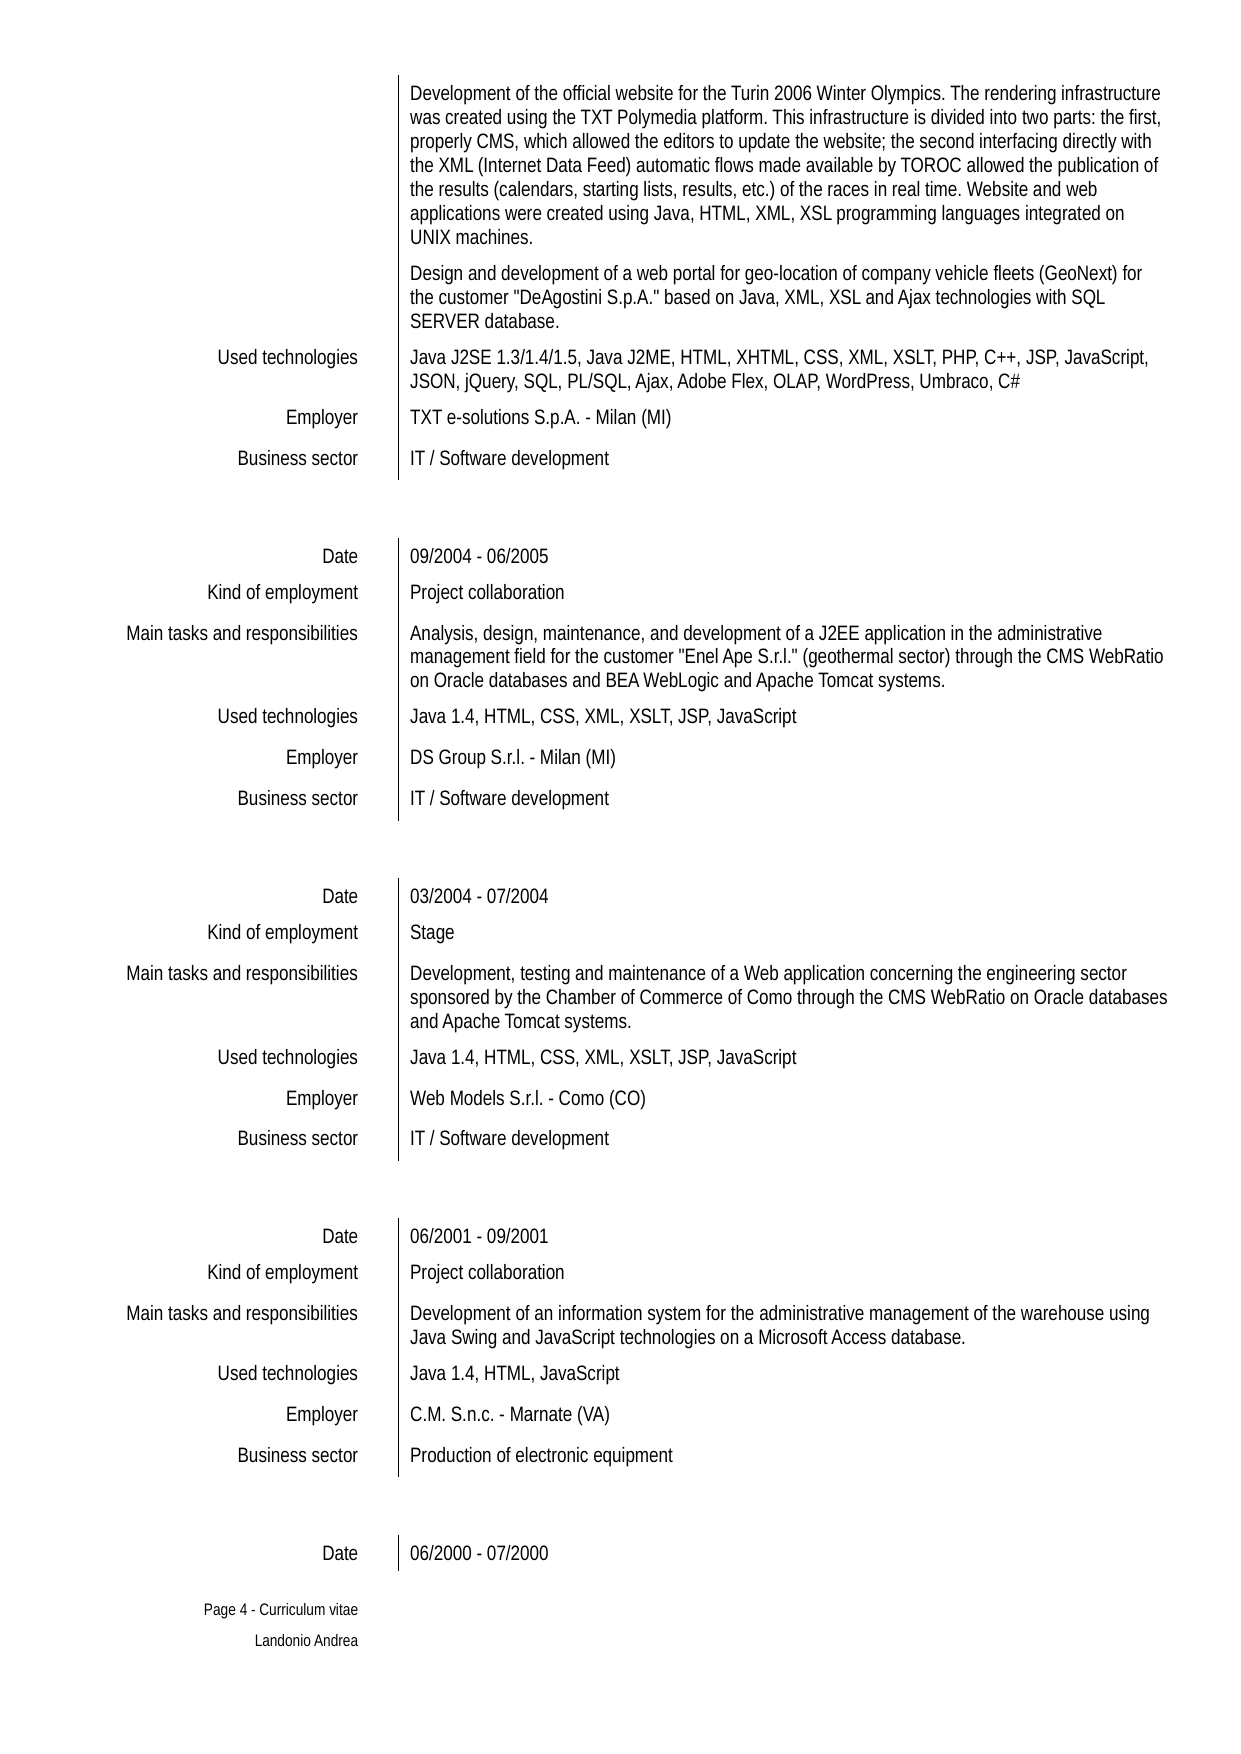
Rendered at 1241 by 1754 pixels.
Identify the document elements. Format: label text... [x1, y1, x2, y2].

table_cell Used technologies [59, 1039, 369, 1079]
table_header Date [59, 538, 369, 574]
table_cell TXT e-solutions S.p.A. - Milan (MI) [399, 399, 1181, 439]
table_cell [369, 1396, 398, 1436]
table_cell Employer [59, 1079, 369, 1120]
table_header 09/2004 - 06/2005 [399, 538, 1181, 574]
table_cell [369, 1355, 398, 1396]
table_cell Development, testing and maintenance of a Web application concerning the engineering sector sponsored by the Chamber of Commerce of Como through the CMS WebRatio on Oracle databases and Apache Tomcat systems. [399, 955, 1181, 1039]
table_cell [369, 1039, 398, 1079]
table_cell [369, 1079, 398, 1120]
table_cell Business sector [59, 1436, 369, 1477]
table_cell [369, 440, 398, 480]
table_cell Main tasks and responsibilities [59, 614, 369, 698]
table_header [369, 1535, 398, 1571]
table_cell Analysis, design, maintenance, and development of a J2EE application in the administrative management field for the customer "Enel Ape S.r.l." (geothermal sector) through the CMS WebRatio on Oracle databases and BEA WebLogic and Apache Tomcat systems. [399, 614, 1181, 698]
table_cell Java J2SE 1.3/1.4/1.5, Java J2ME, HTML, XHTML, CSS, XML, XSLT, PHP, C++, JSP, JavaScript, JSON, jQuery, SQL, PL/SQL, Ajax, Adobe Flex, OLAP, WordPress, Umbraco, C# [399, 339, 1181, 399]
table_cell Business sector [59, 440, 369, 480]
table_cell IT / Software development [399, 780, 1181, 821]
table_cell Java 1.4, HTML, CSS, XML, XSLT, JSP, JavaScript [399, 698, 1181, 739]
table_cell Used technologies [59, 339, 369, 399]
table_cell Stage [399, 914, 1181, 955]
table_cell Main tasks and responsibilities [59, 955, 369, 1039]
table_header [369, 538, 398, 574]
table_cell Project collaboration [399, 1254, 1181, 1295]
table_cell Kind of employment [59, 914, 369, 955]
table_cell [369, 75, 398, 339]
table_cell C.M. S.n.c. - Marnate (VA) [399, 1396, 1181, 1436]
table_header [369, 878, 398, 914]
table_cell [369, 698, 398, 739]
table_cell IT / Software development [399, 1120, 1181, 1161]
table_cell Used technologies [59, 1355, 369, 1396]
table_header Date [59, 1218, 369, 1254]
table_cell Project collaboration [399, 574, 1181, 614]
table_cell Kind of employment [59, 574, 369, 614]
table_cell Employer [59, 399, 369, 439]
table_cell [369, 780, 398, 821]
table_cell [369, 1254, 398, 1295]
table_cell [369, 1295, 398, 1355]
table_header [369, 1218, 398, 1254]
table_cell Production of electronic equipment [399, 1436, 1181, 1477]
table_cell [369, 955, 398, 1039]
table_cell [369, 914, 398, 955]
table_cell [369, 614, 398, 698]
table_cell Business sector [59, 780, 369, 821]
table_cell Used technologies [59, 698, 369, 739]
table_cell Main tasks and responsibilities [59, 1295, 369, 1355]
table_cell [369, 574, 398, 614]
table_cell [369, 339, 398, 399]
table_header 06/2000 - 07/2000 [399, 1535, 1181, 1571]
table_cell [369, 739, 398, 780]
table_cell [59, 75, 369, 339]
table_cell Employer [59, 739, 369, 780]
table_cell Web Models S.r.l. - Como (CO) [399, 1079, 1181, 1120]
table_cell Employer [59, 1396, 369, 1436]
table_cell Java 1.4, HTML, CSS, XML, XSLT, JSP, JavaScript [399, 1039, 1181, 1079]
table_cell IT / Software development [399, 440, 1181, 480]
table_cell Development of the official website for the Turin 2006 Winter Olympics. The rendering infrastructure was created using the TXT Polymedia platform. This infrastructure is divided into two parts: the first, properly CMS, which allowed the editors to update the website; the second interfacing directly with the XML (Internet Data Feed) automatic flows made available by TOROC allowed the publication of the results (calendars, starting lists, results, etc.) of the races in real time. Website and web applications were created using Java, HTML, XML, XSL programming languages integrated on UNIX machines. Design and development of a web portal for geo-location of company vehicle fleets (GeoNext) for the customer "DeAgostini S.p.A." based on Java, XML, XSL and Ajax technologies with SQL SERVER database. [399, 75, 1181, 339]
table_cell DS Group S.r.l. - Milan (MI) [399, 739, 1181, 780]
table_cell [369, 1436, 398, 1477]
table_cell [369, 1120, 398, 1161]
table_cell Business sector [59, 1120, 369, 1161]
table_header 06/2001 - 09/2001 [399, 1218, 1181, 1254]
table_header Date [59, 1535, 369, 1571]
table_header Date [59, 878, 369, 914]
table_cell Development of an information system for the administrative management of the warehouse using Java Swing and JavaScript technologies on a Microsoft Access database. [399, 1295, 1181, 1355]
table_cell Java 1.4, HTML, JavaScript [399, 1355, 1181, 1396]
table_header 03/2004 - 07/2004 [399, 878, 1181, 914]
table_cell [369, 399, 398, 439]
table_cell Kind of employment [59, 1254, 369, 1295]
